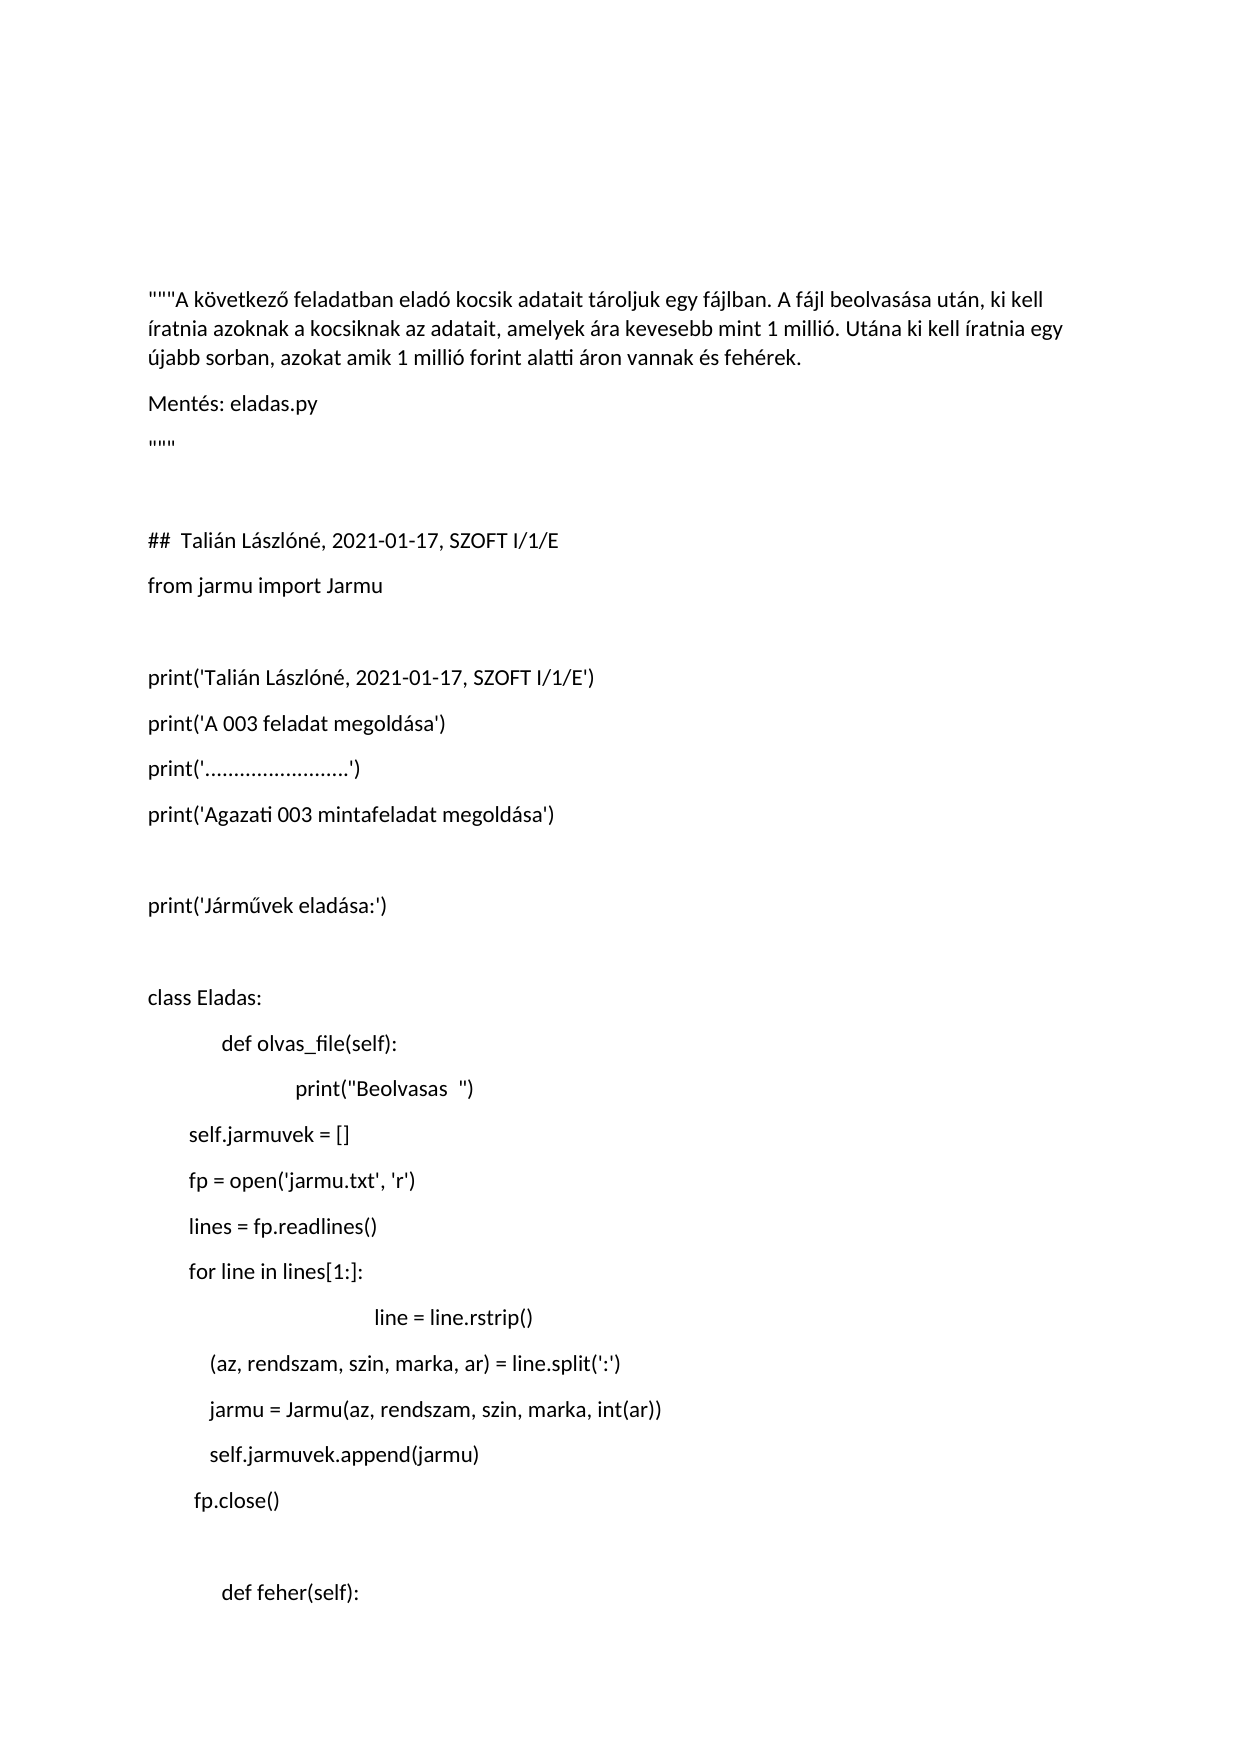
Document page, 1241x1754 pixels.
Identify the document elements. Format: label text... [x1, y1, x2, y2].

text fp.close() [148, 1486, 1093, 1514]
text for line in lines[1:]: [148, 1257, 1093, 1286]
text from jarmu import Jarmu [148, 572, 1093, 599]
text print('Talián Lászlóné, 2021-01-17, SZOFT I/1/E') [148, 663, 1093, 691]
text def olvas_file(self): [148, 1029, 1093, 1057]
text (az, rendszam, szin, marka, ar) = line.split(':') [148, 1349, 1093, 1377]
text fp = open('jarmu.txt', 'r') [148, 1166, 1093, 1194]
text print('A 003 feladat megoldása') [148, 709, 1093, 737]
text self.jarmuvek = [] [148, 1120, 1093, 1148]
text print('Agazati 003 mintafeladat megoldása') [148, 800, 1093, 828]
text print('.........................') [148, 754, 1093, 782]
text lines = fp.readlines() [148, 1212, 1093, 1240]
text Mentés: eladas.py [148, 389, 1093, 417]
text """A következő feladatban eladó kocsik adatait tároljuk egy fájlban. A fájl beolvasása után, ki kell íratnia azoknak a kocsiknak az adatait, amelyek ára kevesebb mint 1 millió. Utána ki kell íratnia egy újabb sorban, azokat amik 1 millió forint alatti áron vannak és fehérek. [148, 285, 1093, 371]
text """ [148, 434, 1093, 462]
text class Eladas: [148, 983, 1093, 1011]
text line = line.rstrip() [148, 1303, 1093, 1331]
text def feher(self): [148, 1578, 1093, 1606]
text jarmu = Jarmu(az, rendszam, szin, marka, int(ar)) [148, 1395, 1093, 1423]
text ## Talián Lászlóné, 2021-01-17, SZOFT I/1/E [148, 526, 1093, 554]
text print("Beolvasas ") [148, 1074, 1093, 1103]
text self.jarmuvek.append(jarmu) [148, 1440, 1093, 1468]
text print('Járművek eladása:') [148, 892, 1093, 920]
